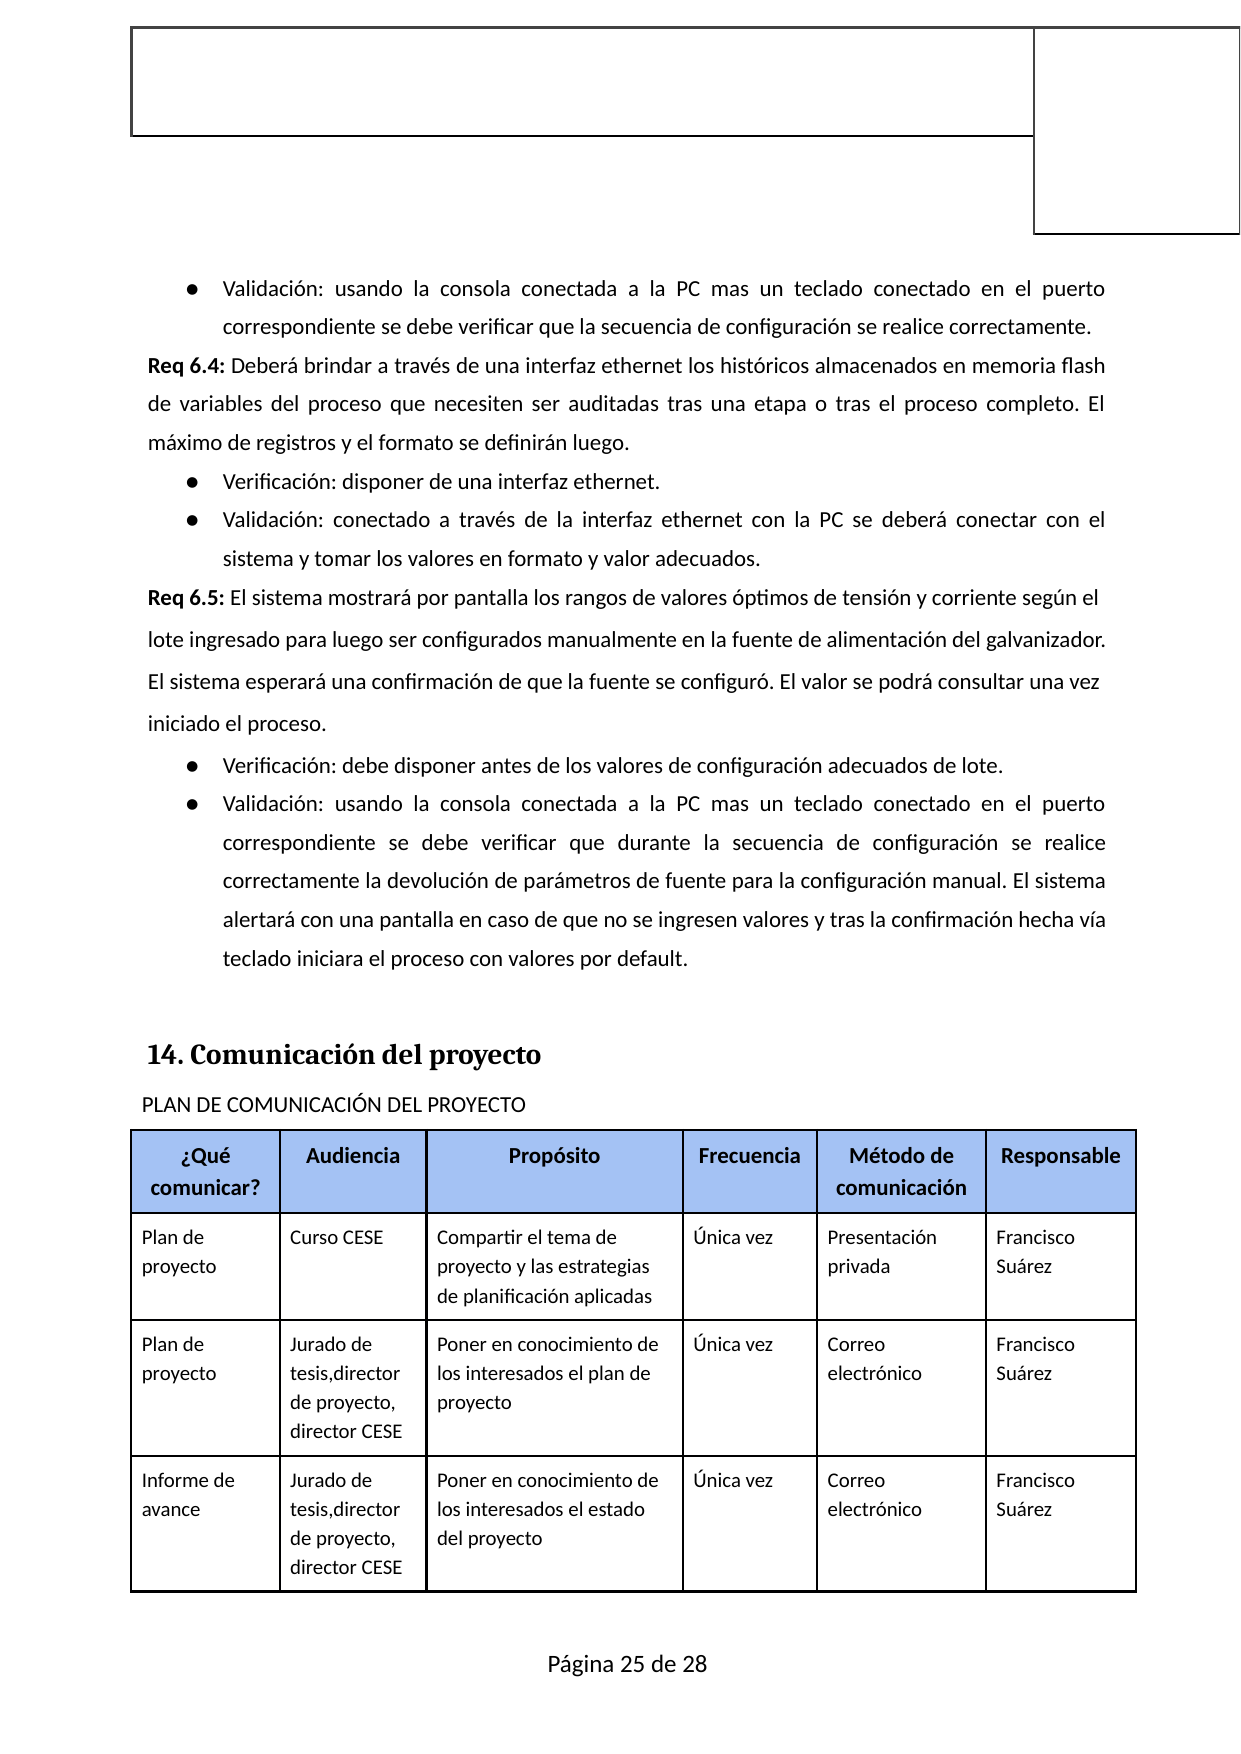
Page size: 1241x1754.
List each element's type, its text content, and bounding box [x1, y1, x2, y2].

table_header PLAN DE COMUNICACIÓN DEL PROYECTO [131, 1080, 1136, 1129]
table_cell Poner en conocimiento de los interesados el estado del proyecto [428, 1457, 682, 1590]
list Validación: usando la consola conectada a la PC mas un teclado conectado en el puerto correspondiente se debe verificar que durante la secuencia de configuración se realice correctamente la devolución de parámetros de fuente para la configuración manual. El sistema alertará con una pantalla en caso de que no se ingresen valores y tras la confirmación hecha vía teclado iniciara el proceso con valores por default. [185, 789, 1107, 972]
table_cell Audiencia [281, 1131, 425, 1212]
list Verificación: disponer de una interfaz ethernet. [185, 467, 1107, 495]
list Verificación: debe disponer antes de los valores de configuración adecuados de lote. [185, 751, 1107, 779]
table_cell Plan de proyecto [132, 1321, 279, 1454]
table_cell Responsable [987, 1131, 1135, 1212]
table_cell Jurado de tesis,director de proyecto, director CESE [281, 1457, 425, 1590]
table_cell Jurado de tesis,director de proyecto, director CESE [281, 1321, 425, 1454]
list Validación: usando la consola conectada a la PC mas un teclado conectado en el puerto correspondiente se debe verificar que la secuencia de configuración se realice correctamente. [185, 274, 1107, 340]
table_cell Francisco Suárez [987, 1321, 1135, 1454]
table_cell Única vez [684, 1457, 816, 1590]
list Validación: conectado a través de la interfaz ethernet con la PC se deberá conectar con el sistema y tomar los valores en formato y valor adecuados. [185, 506, 1107, 572]
table_cell Correo electrónico [818, 1321, 985, 1454]
table_cell Compartir el tema de proyecto y las estrategias de planificación aplicadas [428, 1214, 682, 1319]
subtitle 14. Comunicación del proyecto [148, 1038, 1107, 1072]
table_cell Propósito [428, 1131, 682, 1212]
text Req 6.5: El sistema mostrará por pantalla los rangos de valores óptimos de tensión y corriente según el lote ingresado para luego ser configurados manualmente en la fuente de alimentación del galvanizador. El sistema esperará una confirmación de que la fuente se configuró. El valor se podrá consultar una vez iniciado el proceso. [148, 583, 1107, 737]
table_cell Única vez [684, 1214, 816, 1319]
table_cell Única vez [684, 1321, 816, 1454]
table_cell Francisco Suárez [987, 1214, 1135, 1319]
table_cell Presentación privada [818, 1214, 985, 1319]
table_cell Curso CESE [281, 1214, 425, 1319]
table_cell Plan de proyecto [132, 1214, 279, 1319]
table_cell Informe de avance [132, 1457, 279, 1590]
table_cell Poner en conocimiento de los interesados el plan de proyecto [428, 1321, 682, 1454]
table_cell ¿Qué comunicar? [132, 1131, 279, 1212]
table_cell Francisco Suárez [987, 1457, 1135, 1590]
table_cell Método de comunicación [818, 1131, 985, 1212]
table_cell Correo electrónico [818, 1457, 985, 1590]
text Req 6.4: Deberá brindar a través de una interfaz ethernet los históricos almacenados en memoria flash de variables del proceso que necesiten ser auditadas tras una etapa o tras el proceso completo. El máximo de registros y el formato se definirán luego. [148, 351, 1107, 456]
table_cell Frecuencia [684, 1131, 816, 1212]
